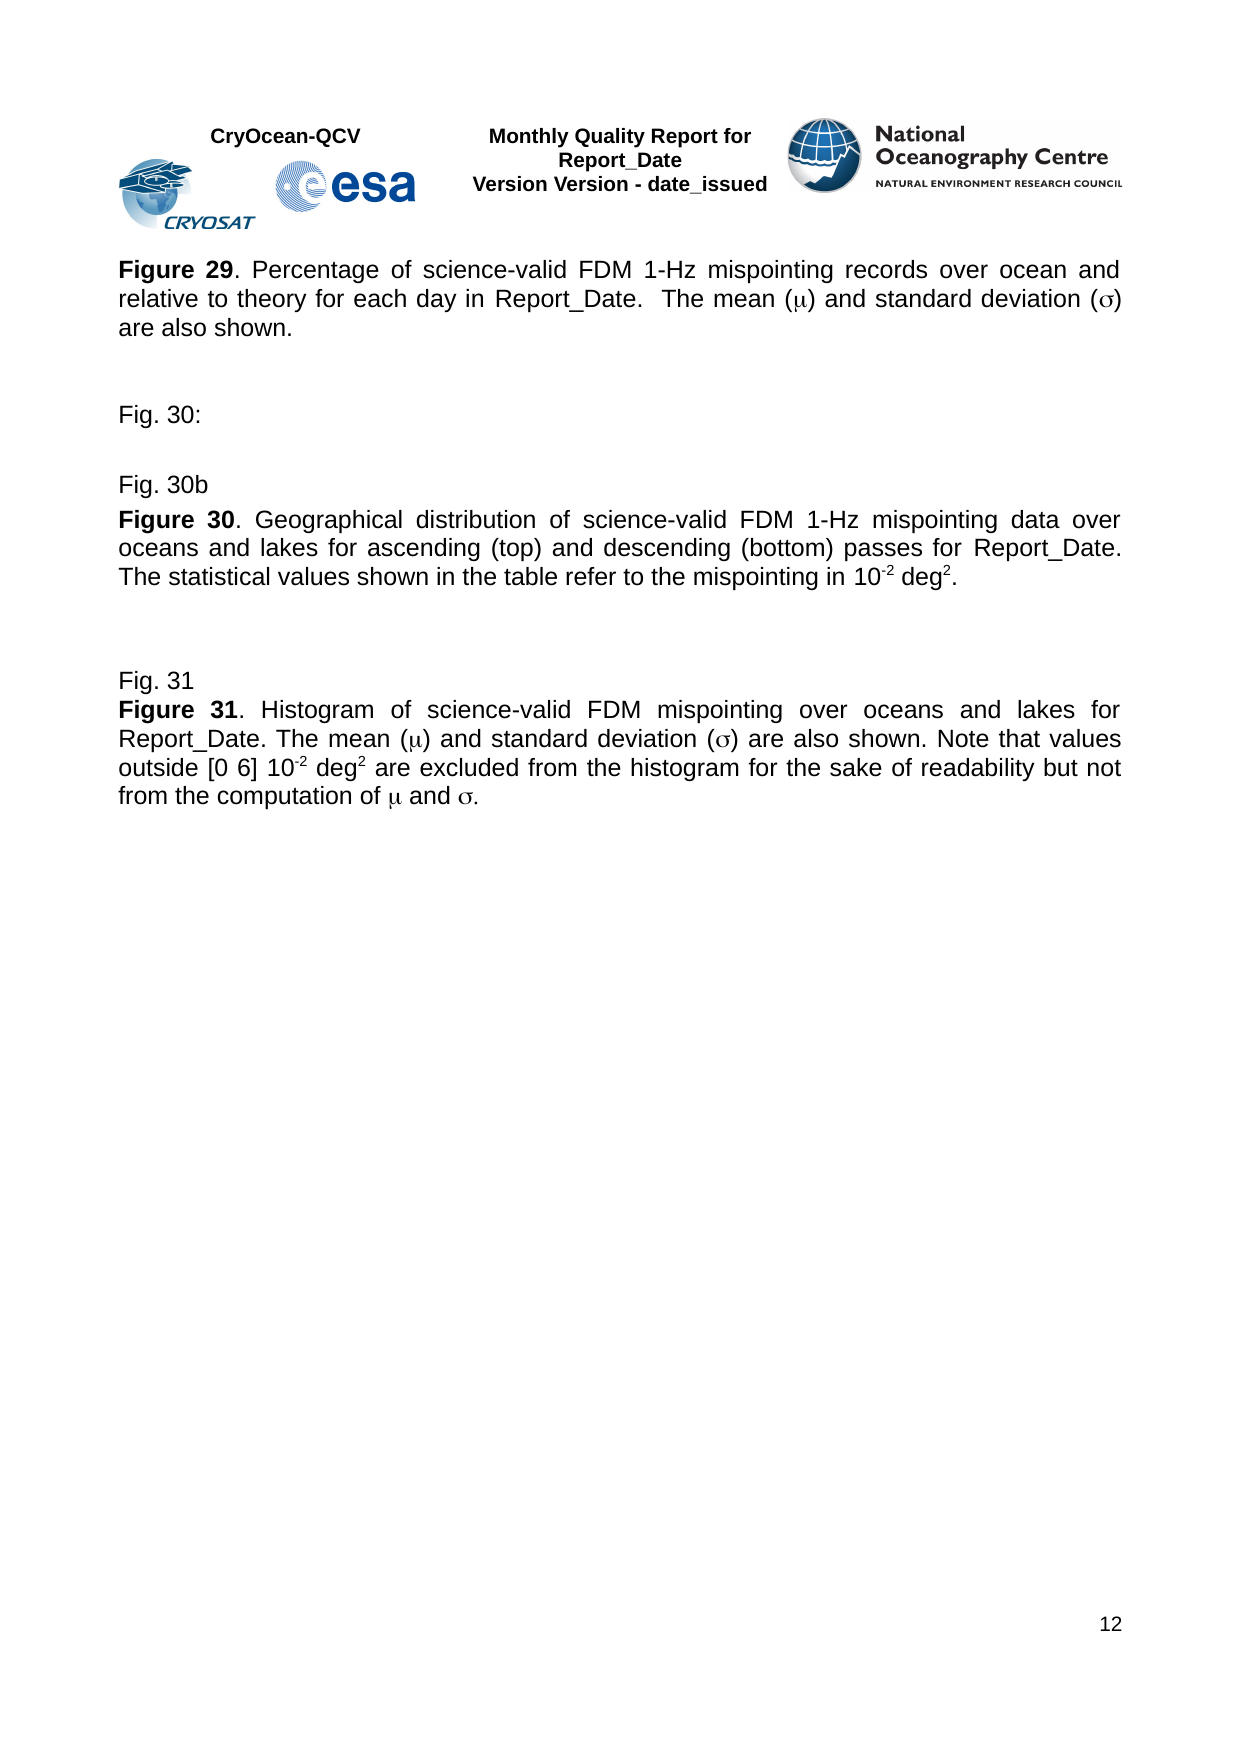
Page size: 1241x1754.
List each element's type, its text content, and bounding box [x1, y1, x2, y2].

text Figure 29. Percentage of science-valid FDM 1-Hz mispointing records over ocean and relative to theory for each day in Report_Date. The mean (μ) and standard deviation (σ) are also shown. [118, 255, 1122, 342]
text Figure 31. Histogram of science-valid FDM mispointing over oceans and lakes for Report_Date. The mean (μ) and standard deviation (σ) are also shown. Note that values outside [0 6] 10-2 deg2 are excluded from the histogram for the sake of readability but not from the computation of μ and σ. [118, 695, 1122, 810]
text Fig. 30b [118, 470, 1122, 499]
text Fig. 31 [118, 666, 1122, 695]
text Figure 30. Geographical distribution of science-valid FDM 1-Hz mispointing data over oceans and lakes for ascending (top) and descending (bottom) passes for Report_Date. The statistical values shown in the table refer to the mispointing in 10-2 deg2. [118, 504, 1122, 591]
picture [275, 159, 416, 212]
picture [118, 159, 256, 229]
text Fig. 30: [118, 401, 1122, 429]
picture [787, 118, 1123, 193]
